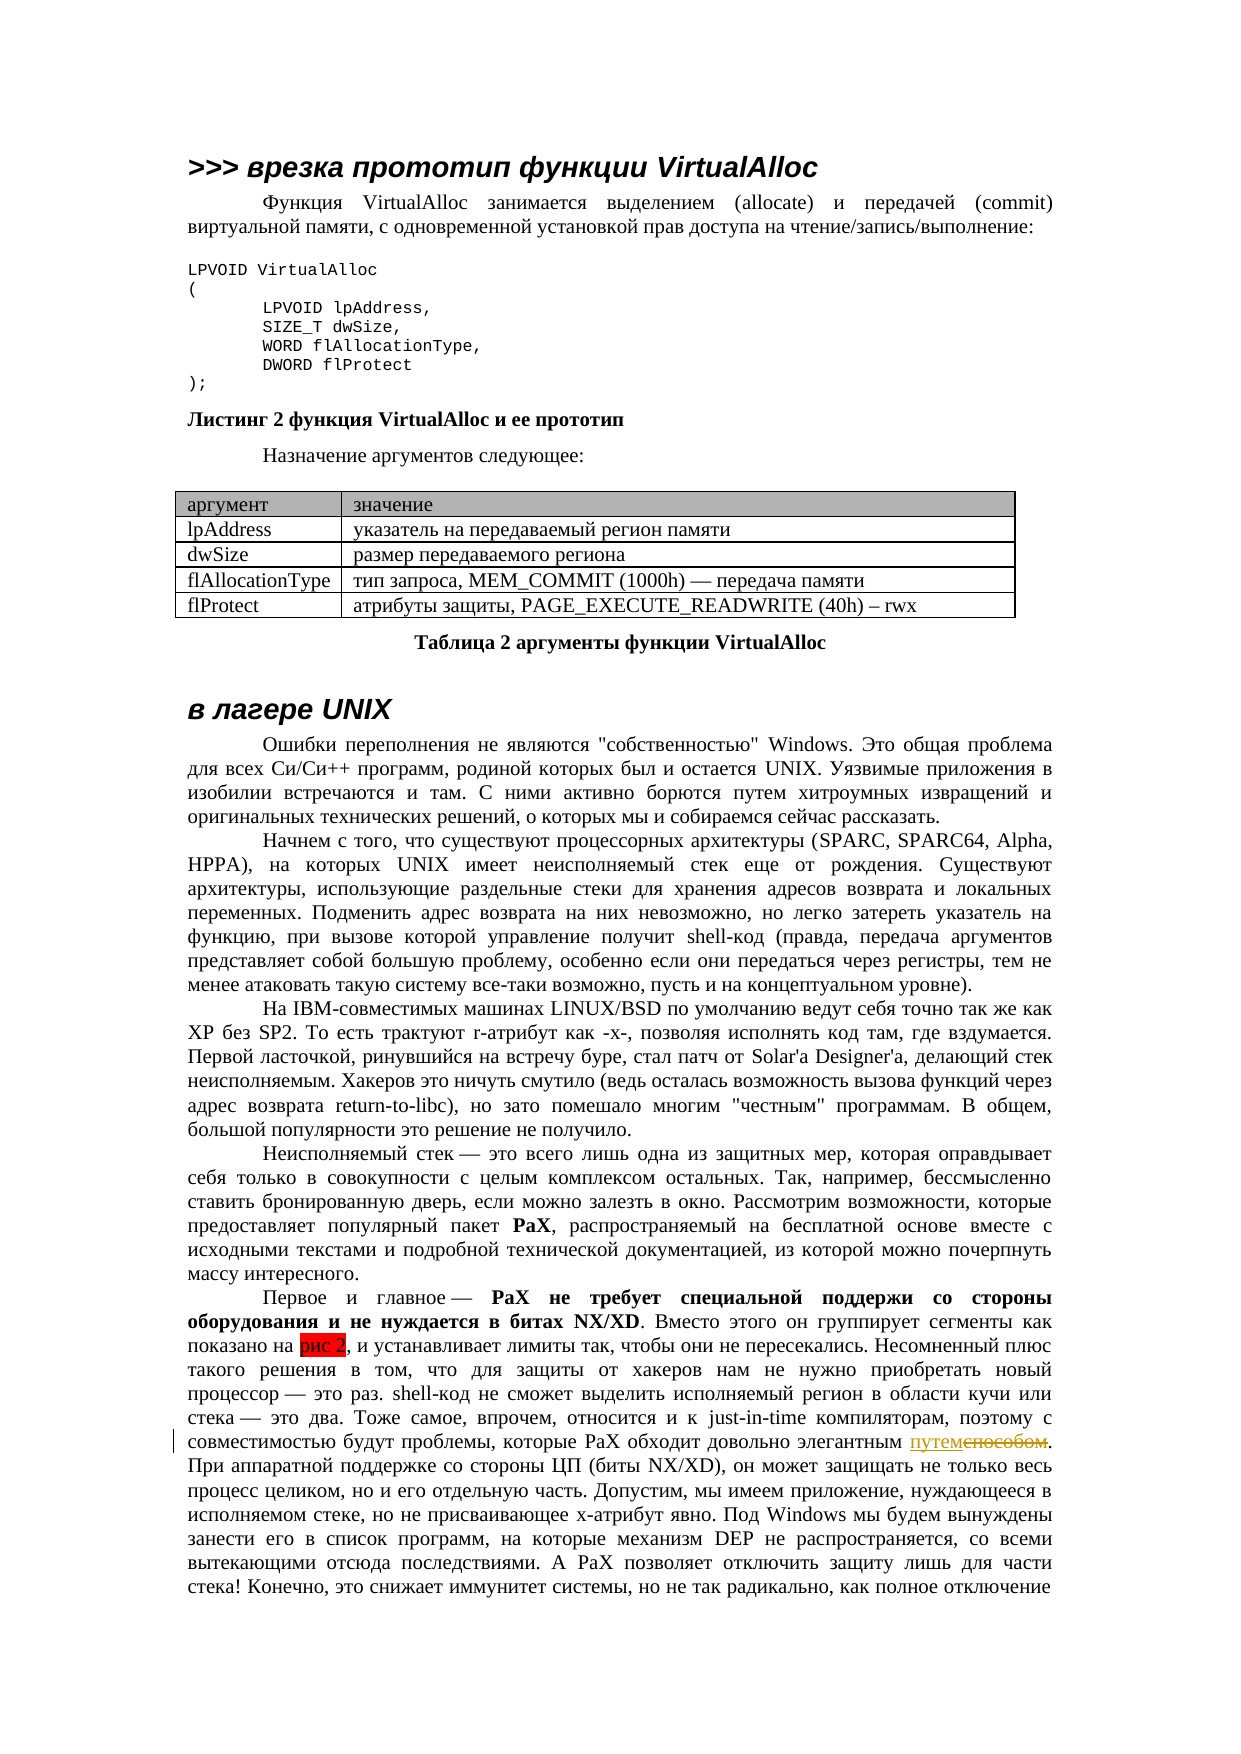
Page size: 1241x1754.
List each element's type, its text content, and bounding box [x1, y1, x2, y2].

text LPVOID VirtualAlloc [187, 262, 1053, 281]
table_cell размер передаваемого региона [342, 543, 1014, 566]
text Назначение аргументов следующее: [187, 443, 1053, 467]
text ( [187, 281, 1053, 300]
table_cell dwSize [176, 543, 341, 566]
table_cell flAllocationType [176, 568, 341, 592]
text Листинг 2 функция VirtualAlloc и ее прототип [187, 406, 1053, 431]
text LPVOID lpAddress, [187, 300, 1053, 318]
text Функция VirtualAlloc занимается выделением (allocate) и передачей (commit) виртуальной памяти, с одновременной установкой прав доступа на чтение/запись/выполнение: [187, 190, 1053, 238]
text Неисполняемый стек — это всего лишь одна из защитных мер, которая оправдывает себя только в совокупности с целым комплексом остальных. Так, например, бессмысленно ставить бронированную дверь, если можно залезть в окно. Рассмотрим возможности, которые предоставляет популярный пакет PaX, распространяемый на бесплатной основе вместе с исходными текстами и подробной технической документацией, из которой можно почерпнуть массу интересного. [187, 1141, 1053, 1285]
text Таблица 2 аргументы функции VirtualAlloc [187, 630, 1053, 654]
table_header аргумент [176, 492, 341, 516]
subtitle в лагере UNIX [187, 692, 1053, 725]
table_cell указатель на передаваемый регион памяти [342, 517, 1014, 541]
subtitle >>> врезка прототип функции VirtualAlloc [187, 150, 1053, 183]
text На IBM-совместимых машинах LINUX/BSD по умолчанию ведут себя точно так же как XP без SP2. То есть трактуют r-атрибут как -x-, позволяя исполнять код там, где вздумается. Первой ласточкой, ринувшийся на встречу буре, стал патч от Solar'a Designer'а, делающий стек неисполняемым. Хакеров это ничуть смутило (ведь осталась возможность вызова функций через адрес возврата return-to-libc), но зато помешало многим "честным" программам. В общем, большой популярности это решение не получило. [187, 996, 1053, 1141]
table_cell тип запроса, MEM_COMMIT (1000h) — передача памяти [342, 568, 1014, 592]
text Первое и главное — PaX не требует специальной поддержи со стороны оборудования и не нуждается в битах NX/XD. Вместо этого он группирует сегменты как показано на рис 2, и устанавливает лимиты так, чтобы они не пересекались. Несомненный плюс такого решения в том, что для защиты от хакеров нам не нужно приобретать новый процессор — это раз. shell-код не сможет выделить исполняемый регион в области кучи или стека — это два. Тоже самое, впрочем, относится и к just-in-time компиляторам, поэтому с совместимостью будут проблемы, которые PaX обходит довольно элегантным путем. При аппаратной поддержке со стороны ЦП (биты NX/XD), он может защищать не только весь процесс целиком, но и его отдельную часть. Допустим, мы имеем приложение, нуждающееся в исполняемом стеке, но не присваивающее x-атрибут явно. Под Windows мы будем вынуждены занести его в список программ, на которые механизм DEP не распространяется, со всеми вытекающими отсюда последствиями. А PaX позволяет отключить защиту лишь для части стека! Конечно, это снижает иммунитет системы, но не так радикально, как полное отключение [187, 1285, 1053, 1598]
text ); [187, 375, 1053, 394]
table_cell flProtect [176, 593, 341, 617]
table_cell атрибуты защиты, PAGE_EXECUTE_READWRITE (40h) – rwx [342, 593, 1014, 617]
text Начнем с того, что существуют процессорных архитектуры (SPARC, SPARC64, Alpha, HPPA), на которых UNIX имеет неисполняемый стек еще от рождения. Существуют архитектуры, использующие раздельные стеки для хранения адресов возврата и локальных переменных. Подменить адрес возврата на них невозможно, но легко затереть указатель на функцию, при вызове которой управление получит shell-код (правда, передача аргументов представляет собой большую проблему, особенно если они передаться через регистры, тем не менее атаковать такую систему все-таки возможно, пусть и на концептуальном уровне). [187, 828, 1053, 996]
table_cell lpAddress [176, 517, 341, 541]
text Ошибки переполнения не являются "собственностью" Windows. Это общая проблема для всех Си/Си++ программ, родиной которых был и остается UNIX. Уязвимые приложения в изобилии встречаются и там. С ними активно борются путем хитроумных извращений и оригинальных технических решений, о которых мы и собираемся сейчас рассказать. [187, 732, 1053, 828]
text SIZE_T dwSize, [187, 318, 1053, 337]
table_header значение [342, 492, 1014, 516]
text DWORD flProtect [187, 356, 1053, 375]
text WORD flAllocationType, [187, 337, 1053, 356]
